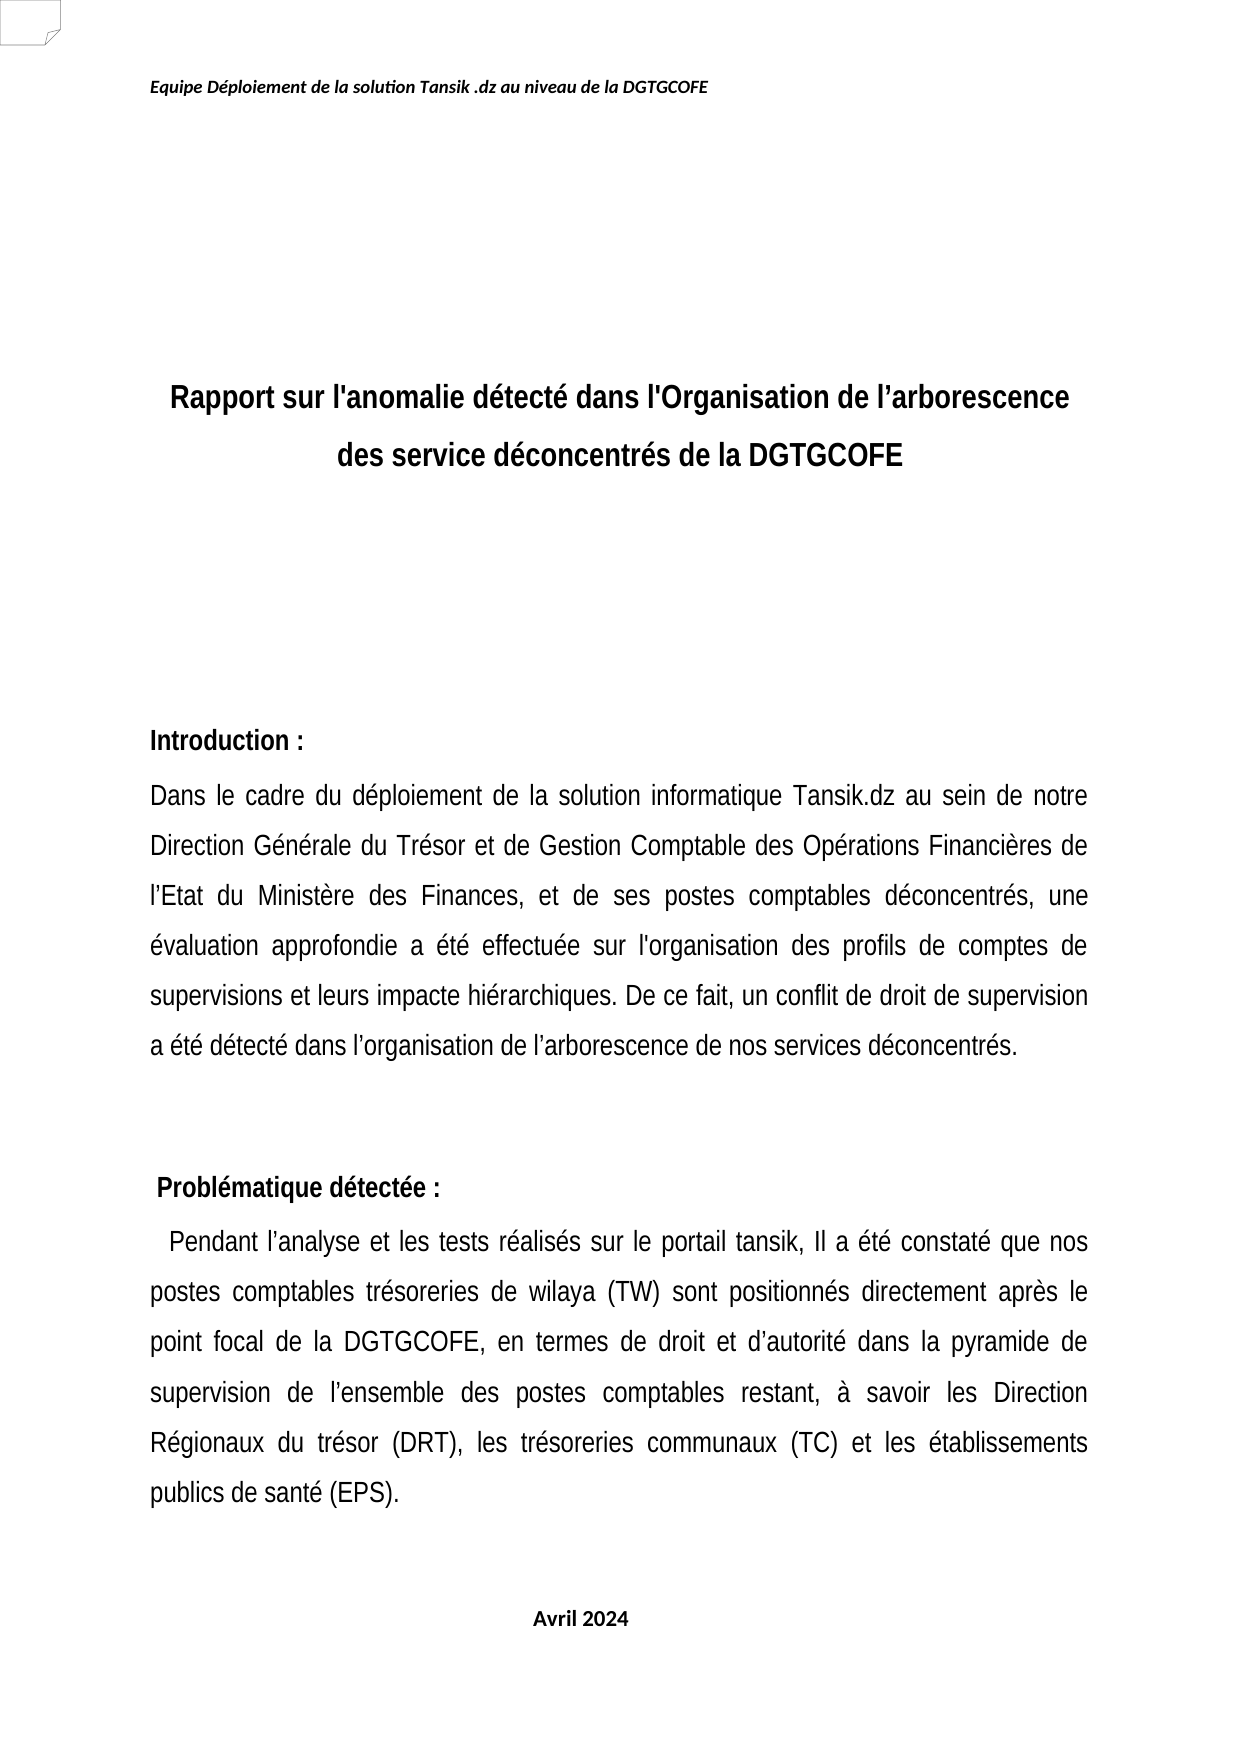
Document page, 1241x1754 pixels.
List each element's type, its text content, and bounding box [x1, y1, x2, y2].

text Rapport sur l'anomalie détecté dans l'Organisation de l’arborescence des service déconcentrés de la DGTGCOFE [150, 377, 1090, 473]
text Introduction : [150, 723, 1090, 757]
text Dans le cadre du déploiement de la solution informatique Tansik.dz au sein de notre Direction Générale du Trésor et de Gestion Comptable des Opérations Financières de l’Etat du Ministère des Finances, et de ses postes comptables déconcentrés, une évaluation approfondie a été effectuée sur l'organisation des profils de comptes de supervisions et leurs impacte hiérarchiques. De ce fait, un conflit de droit de supervision a été détecté dans l’organisation de l’arborescence de nos services déconcentrés. [150, 778, 1090, 1062]
text Pendant l’analyse et les tests réalisés sur le portail tansik, Il a été constaté que nos postes comptables trésoreries de wilaya (TW) sont positionnés directement après le point focal de la DGTGCOFE, en termes de droit et d’autorité dans la pyramide de supervision de l’ensemble des postes comptables restant, à savoir les Direction Régionaux du trésor (DRT), les trésoreries communaux (TC) et les établissements publics de santé (EPS). [150, 1224, 1090, 1508]
text Problématique détectée : [150, 1170, 1090, 1203]
